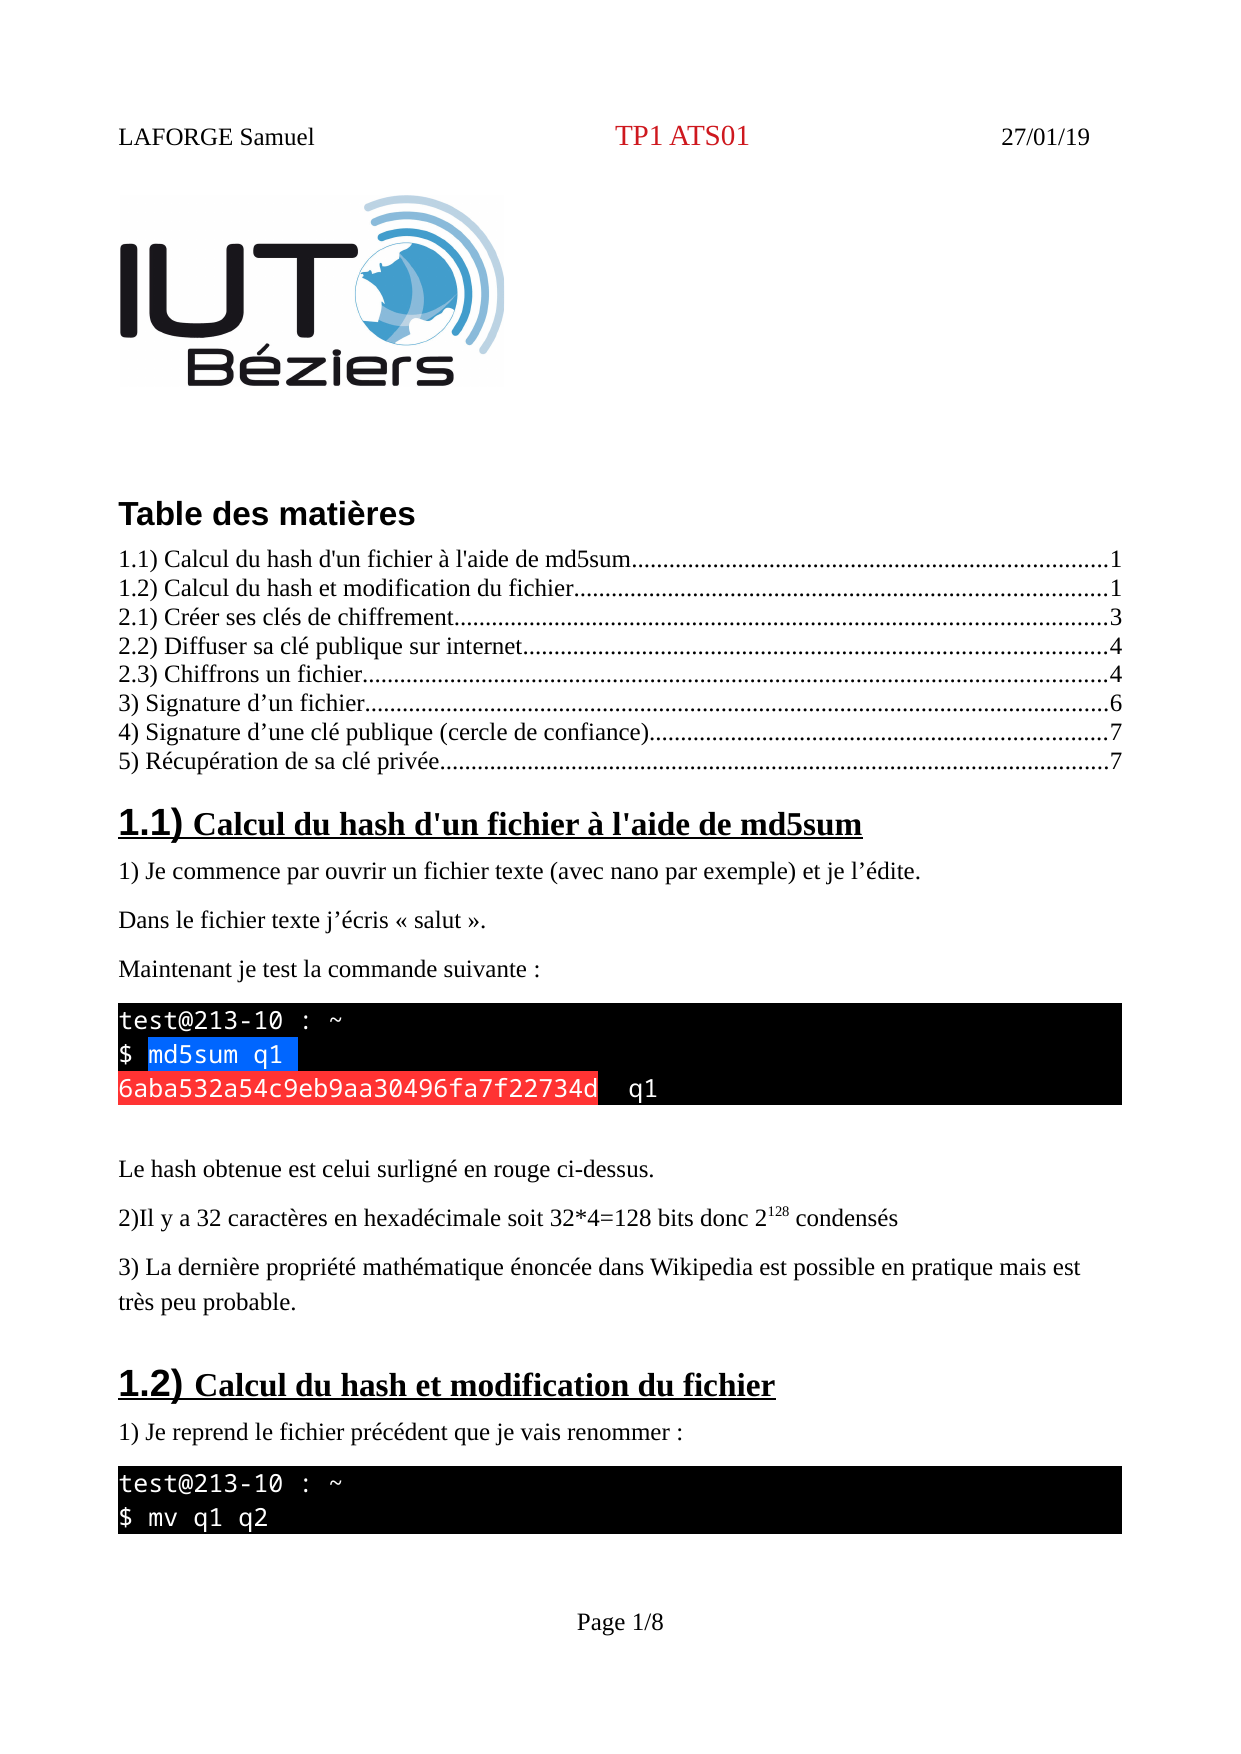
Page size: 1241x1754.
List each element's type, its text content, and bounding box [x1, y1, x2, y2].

text 2)Il y a 32 caractères en hexadécimale soit 32*4=128 bits donc 2128 condensés [118, 1203, 1122, 1232]
text test@213-10 : ~ [118, 1003, 1122, 1037]
text 4) Signature d’une clé publique (cercle de confiance) 7 [118, 717, 1122, 746]
text 1.2) Calcul du hash et modification du fichier 1 [118, 573, 1122, 602]
text $ md5sum q1 [118, 1037, 1122, 1071]
text test@213-10 : ~ [118, 1466, 1122, 1500]
text 6aba532a54c9eb9aa30496fa7f22734d q1 [118, 1071, 1122, 1105]
text Maintenant je test la commande suivante : [118, 954, 1122, 983]
text 1.1) Calcul du hash d'un fichier à l'aide de md5sum 1 [118, 544, 1122, 573]
text 2.1) Créer ses clés de chiffrement 3 [118, 602, 1122, 631]
text 2.3) Chiffrons un fichier 4 [118, 659, 1122, 688]
subtitle 1.1) Calcul du hash d'un fichier à l'aide de md5sum [118, 799, 1122, 843]
text 1) Je commence par ouvrir un fichier texte (avec nano par exemple) et je l’édite. [118, 856, 1122, 884]
subtitle Table des matières [118, 494, 1122, 532]
text $ mv q1 q2 [118, 1500, 1122, 1534]
subtitle 1.2) Calcul du hash et modification du fichier [118, 1361, 1122, 1404]
text Le hash obtenue est celui surligné en rouge ci-dessus. [118, 1154, 1122, 1183]
text 1) Je reprend le fichier précédent que je vais renommer : [118, 1417, 1122, 1446]
text 2.2) Diffuser sa clé publique sur internet 4 [118, 631, 1122, 659]
text 5) Récupération de sa clé privée 7 [118, 746, 1122, 774]
text Dans le fichier texte j’écris « salut ». [118, 905, 1122, 933]
text 3) La dernière propriété mathématique énoncée dans Wikipedia est possible en pratique mais est très peu probable. [118, 1252, 1122, 1316]
picture [120, 195, 505, 387]
text 3) Signature d’un fichier 6 [118, 688, 1122, 717]
